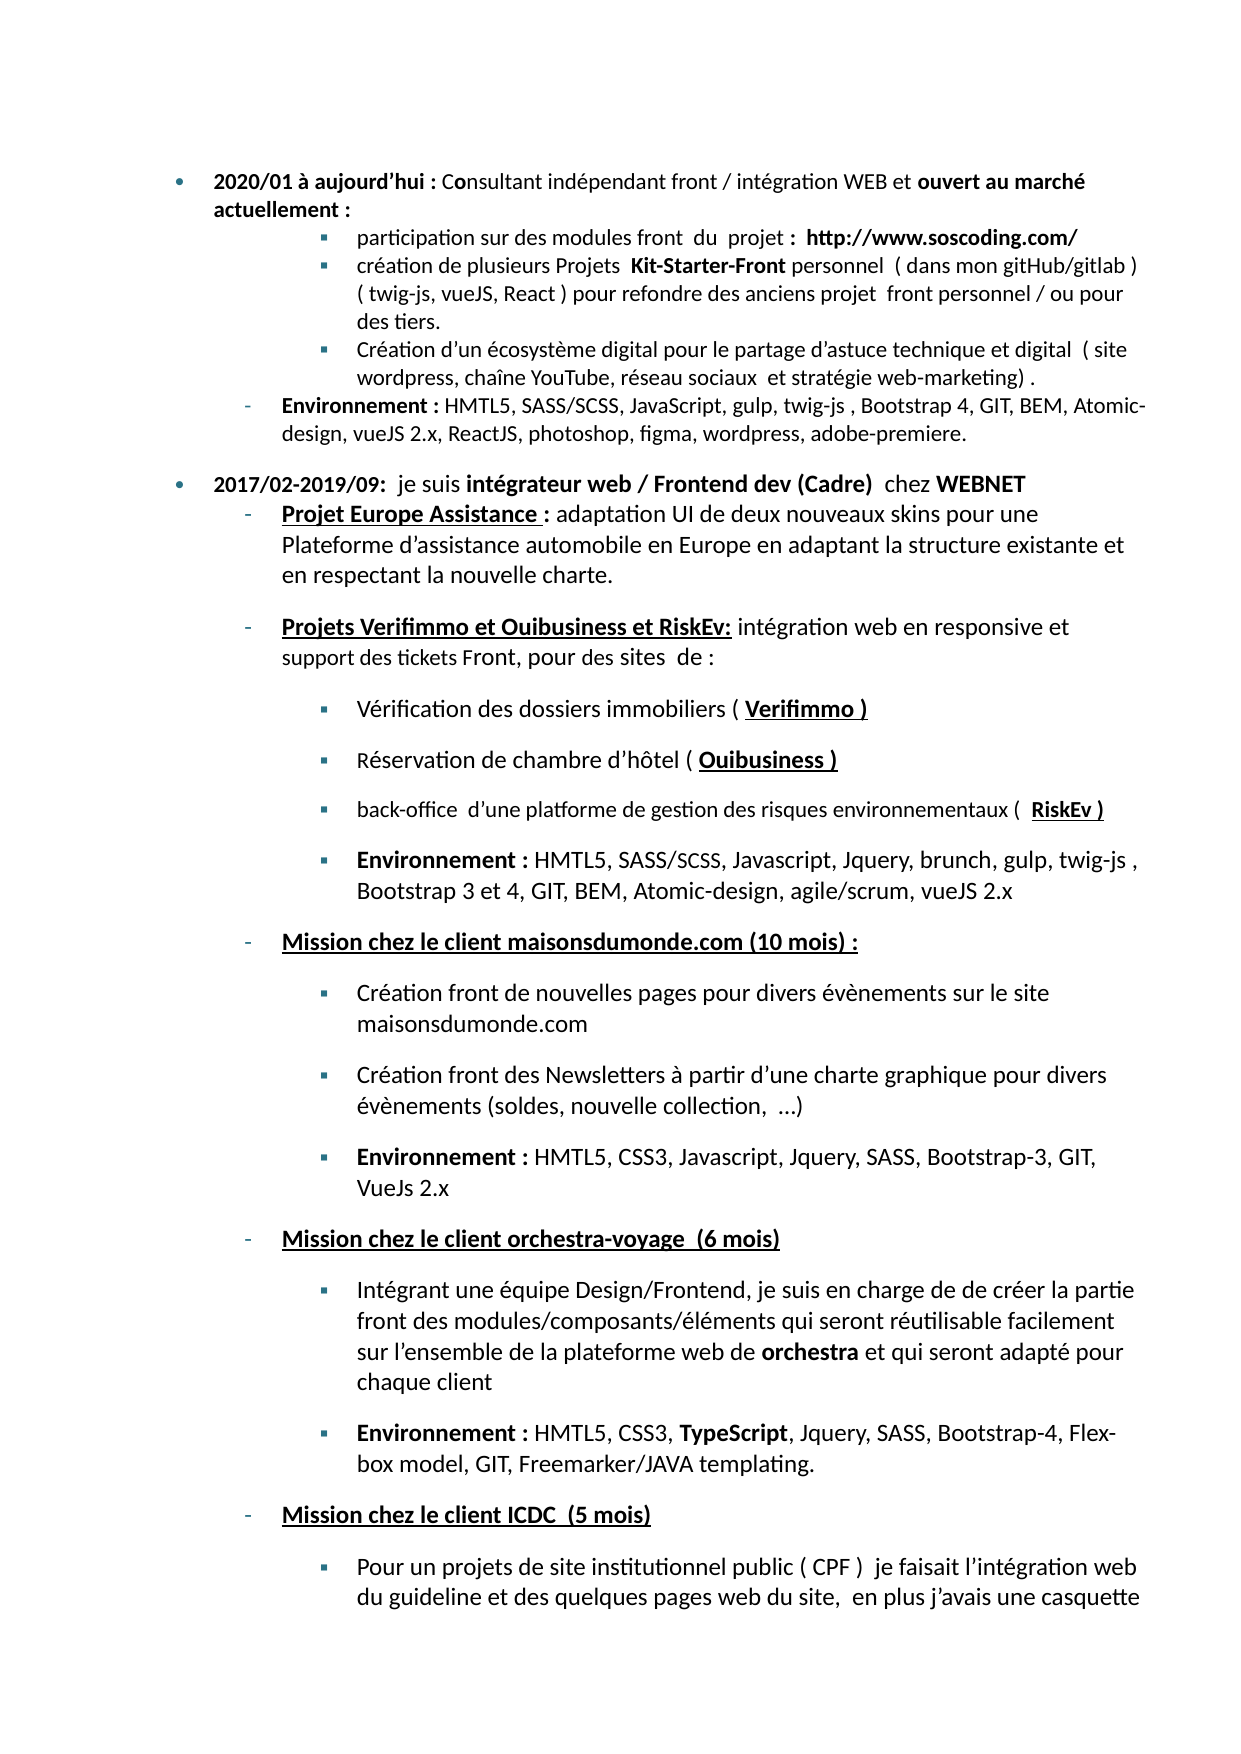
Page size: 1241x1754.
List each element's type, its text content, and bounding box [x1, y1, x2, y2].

table_cell 2020/01 à aujourd’hui : Consultant indépendant front / intégration WEB et ouvert au marché actuellement : participation sur des modules front du projet : http://www.soscoding.com/ création de plusieurs Projets Kit-Starter-Front personnel ( dans mon gitHub/gitlab ) ( twig-js, vueJS, React ) pour refondre des anciens projet front personnel / ou pour des tiers. Création d’un écosystème digital pour le partage d’astuce technique et digital ( site wordpress, chaîne YouTube, réseau sociaux et stratégie web-marketing) . Environnement : HMTL5, SASS/SCSS, JavaScript, gulp, twig-js , Bootstrap 4, GIT, BEM, Atomic-design, vueJS 2.x, ReactJS, photoshop, figma, wordpress, adobe-premiere. 2017/02-2019/09: je suis intégrateur web / Frontend dev (Cadre) chez WEBNET Projet Europe Assistance : adaptation UI de deux nouveaux skins pour une Plateforme d’assistance automobile en Europe en adaptant la structure existante et en respectant la nouvelle charte. Projets Verifimmo et Ouibusiness et RiskEv: intégration web en responsive et support des tickets Front, pour des sites de : Vérification des dossiers immobiliers ( Verifimmo ) Réservation de chambre d’hôtel ( Ouibusiness ) back-office d’une platforme de gestion des risques environnementaux ( RiskEv ) Environnement : HMTL5, SASS/SCSS, Javascript, Jquery, brunch, gulp, twig-js , Bootstrap 3 et 4, GIT, BEM, Atomic-design, agile/scrum, vueJS 2.x Mission chez le client maisonsdumonde.com (10 mois) : Création front de nouvelles pages pour divers évènements sur le site maisonsdumonde.com Création front des Newsletters à partir d’une charte graphique pour divers évènements (soldes, nouvelle collection, …) Environnement : HMTL5, CSS3, Javascript, Jquery, SASS, Bootstrap-3, GIT, VueJs 2.x Mission chez le client orchestra-voyage (6 mois) Intégrant une équipe Design/Frontend, je suis en charge de de créer la partie front des modules/composants/éléments qui seront réutilisable facilement sur l’ensemble de la plateforme web de orchestra et qui seront adapté pour chaque client Environnement : HMTL5, CSS3, TypeScript, Jquery, SASS, Bootstrap-4, Flex-box model, GIT, Freemarker/JAVA templating. Mission chez le client ICDC (5 mois) Pour un projets de site institutionnel public ( CPF ) je faisait l’intégration web du guideline et des quelques pages web du site, en plus j’avais une casquette [120, 118, 1159, 1612]
